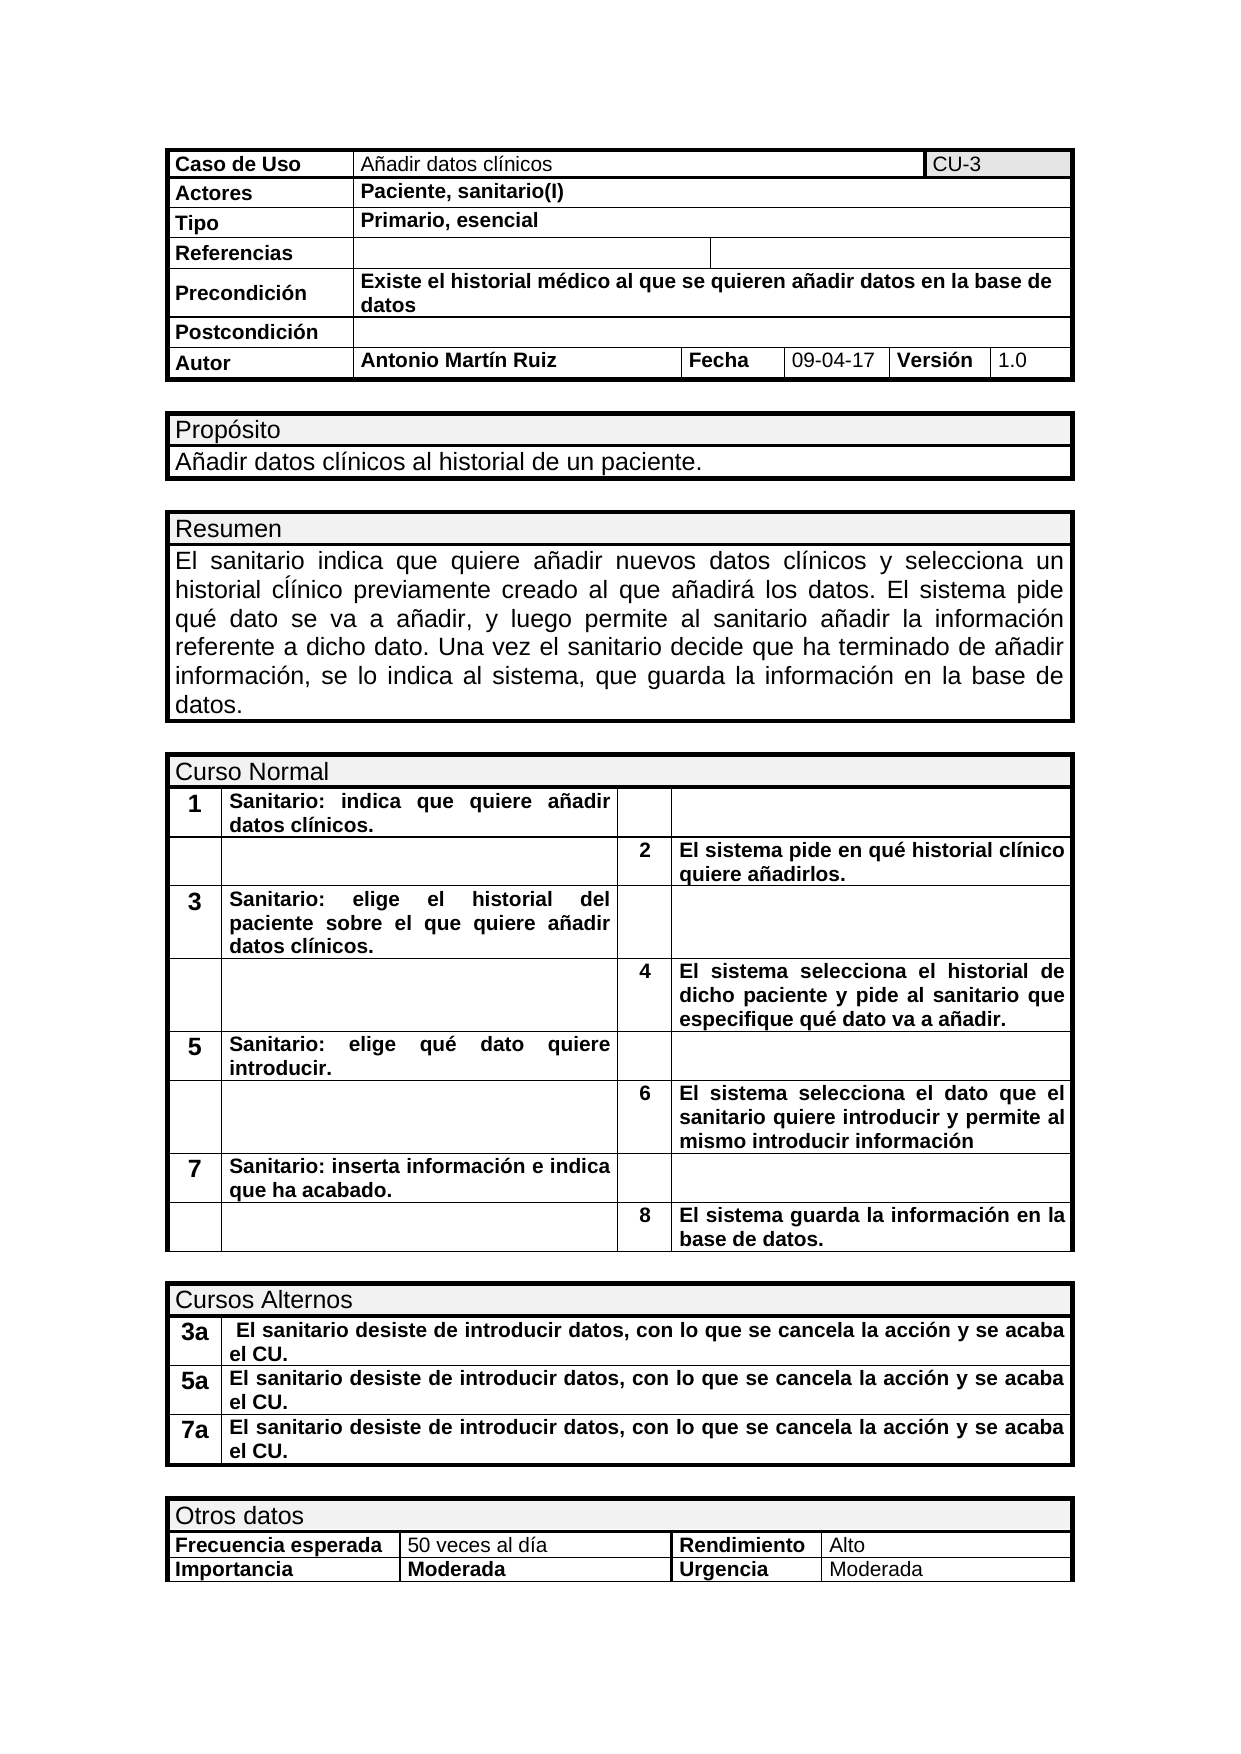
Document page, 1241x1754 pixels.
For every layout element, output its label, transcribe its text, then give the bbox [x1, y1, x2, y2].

table_header Curso Normal [170, 757, 1070, 785]
table_cell [170, 959, 221, 1031]
table_cell [170, 838, 221, 885]
table_cell Moderada [401, 1558, 670, 1581]
table_cell [672, 886, 1070, 958]
table_header Otros datos [170, 1501, 1070, 1529]
table_cell El sanitario indica que quiere añadir nuevos datos clínicos y selecciona un historial cĺínico previamente creado al que añadirá los datos. El sistema pide qué dato se va a añadir, y luego permite al sanitario añadir la información referente a dicho dato. Una vez el sanitario decide que ha terminado de añadir información, se lo indica al sistema, que guarda la información en la base de datos. [170, 546, 1070, 718]
table_cell Existe el historial médico al que se quieren añadir datos en la base de datos [354, 269, 1070, 316]
table_header Añadir datos clínicos [354, 152, 923, 176]
table_cell El sanitario desiste de introducir datos, con lo que se cancela la acción y se acaba el CU. [222, 1366, 1070, 1414]
table_header Caso de Uso [170, 152, 353, 176]
table_cell 8 [618, 1203, 671, 1251]
table_cell [222, 838, 617, 885]
table_cell [222, 959, 617, 1031]
table_cell El sistema selecciona el historial de dicho paciente y pide al sanitario que especifique qué dato va a añadir. [672, 959, 1070, 1031]
table_cell 6 [618, 1081, 671, 1153]
table_cell [618, 886, 671, 958]
table_cell [618, 1032, 671, 1080]
table_cell El sistema selecciona el dato que el sanitario quiere introducir y permite al mismo introducir información [672, 1081, 1070, 1153]
table_cell 1.0 [991, 348, 1070, 377]
table_cell [618, 789, 671, 836]
table_cell 5a [170, 1366, 221, 1414]
table_cell Sanitario: inserta información e indica que ha acabado. [222, 1154, 617, 1202]
table_cell [222, 1081, 617, 1153]
table_cell [170, 1203, 221, 1251]
table_cell [672, 789, 1070, 836]
table_cell 4 [618, 959, 671, 1031]
table_cell 3 [170, 886, 221, 958]
table_cell Sanitario: indica que quiere añadir datos clínicos. [222, 789, 617, 836]
table_cell Moderada [822, 1558, 1070, 1581]
table_cell Antonio Martín Ruiz [354, 348, 681, 377]
table_cell [354, 318, 1070, 347]
table_cell Sanitario: elige qué dato quiere introducir. [222, 1032, 617, 1080]
table_cell 3a [170, 1318, 221, 1365]
table_cell [170, 1081, 221, 1153]
table_cell 09-04-17 [785, 348, 889, 377]
table_cell El sanitario desiste de introducir datos, con lo que se cancela la acción y se acaba el CU. [222, 1318, 1070, 1365]
table_cell El sistema pide en qué historial clínico quiere añadirlos. [672, 838, 1070, 885]
table_cell Paciente, sanitario(I) [354, 179, 1070, 207]
table_cell Actores [170, 179, 353, 207]
table_cell Rendimiento [673, 1533, 821, 1557]
table_cell 2 [618, 838, 671, 885]
table_cell Añadir datos clínicos al historial de un paciente. [170, 447, 1070, 476]
table_cell [672, 1032, 1070, 1080]
table_cell Postcondición [170, 318, 353, 347]
table_cell Alto [822, 1533, 1070, 1557]
table_cell 1 [170, 789, 221, 836]
table_cell Frecuencia esperada [170, 1533, 399, 1557]
table_cell Referencias [170, 238, 353, 267]
table_cell El sistema guarda la información en la base de datos. [672, 1203, 1070, 1251]
table_cell [354, 238, 710, 267]
table_cell Precondición [170, 269, 353, 316]
table_cell Urgencia [673, 1558, 821, 1581]
table_cell 7 [170, 1154, 221, 1202]
table_cell [222, 1203, 617, 1251]
table_cell Fecha [682, 348, 784, 377]
table_header Cursos Alternos [170, 1286, 1070, 1314]
table_cell Sanitario: elige el historial del paciente sobre el que quiere añadir datos clínicos. [222, 886, 617, 958]
table_cell [672, 1154, 1070, 1202]
table_cell [711, 238, 1070, 267]
table_cell Autor [170, 348, 353, 377]
table_cell 50 veces al día [401, 1533, 670, 1557]
table_cell [618, 1154, 671, 1202]
table_header CU-3 [927, 152, 1070, 176]
table_cell Primario, esencial [354, 208, 1070, 237]
table_cell 5 [170, 1032, 221, 1080]
table_cell 7a [170, 1415, 221, 1463]
table_cell El sanitario desiste de introducir datos, con lo que se cancela la acción y se acaba el CU. [222, 1415, 1070, 1463]
table_cell Importancia [170, 1558, 399, 1581]
table_cell Tipo [170, 208, 353, 237]
table_cell Versión [890, 348, 990, 377]
table_header Resumen [170, 514, 1070, 543]
table_header Propósito [170, 416, 1070, 444]
